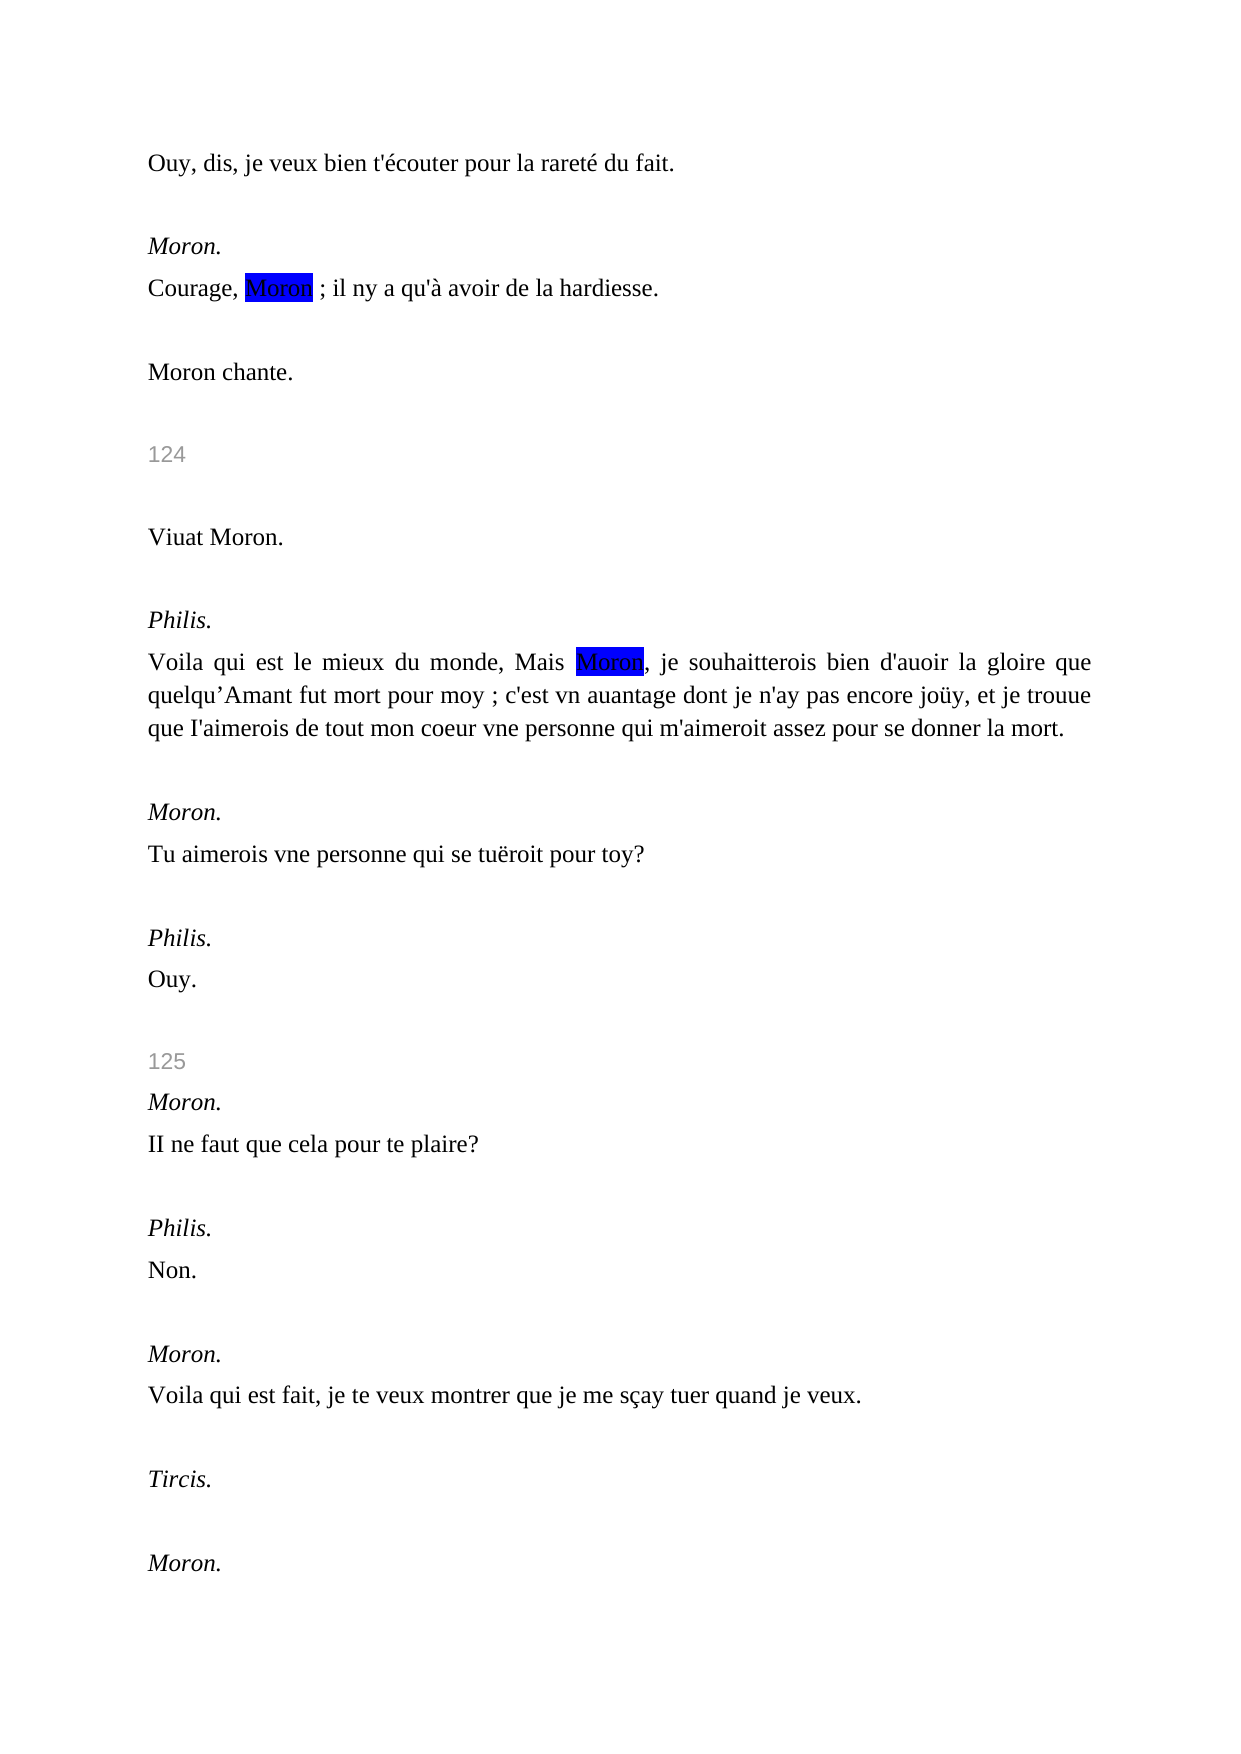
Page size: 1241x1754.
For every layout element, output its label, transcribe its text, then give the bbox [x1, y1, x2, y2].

text Voila qui est le mieux du monde, Mais Moron, je souhaitterois bien d'auoir la gloire que quelqu’Amant fut mort pour moy ; c'est vn auantage dont je n'ay pas encore joüy, et je trouue que I'aimerois de tout mon coeur vne personne qui m'aimeroit assez pour se donner la mort. [148, 647, 1093, 742]
text Moron. [148, 1548, 1093, 1577]
text Moron chante. [148, 357, 1093, 386]
text Tircis. [148, 1464, 1093, 1493]
text Tu aimerois vne personne qui se tuëroit pour toy? [148, 839, 1093, 868]
text Moron. [148, 1339, 1093, 1367]
text Moron. [148, 797, 1093, 826]
text Philis. [148, 605, 1093, 634]
text Voila qui est fait, je te veux montrer que je me sçay tuer quand je veux. [148, 1381, 1093, 1409]
text 124 [186, 441, 1093, 467]
text Philis. [148, 1213, 1093, 1242]
text 125 [186, 1048, 1093, 1075]
text Courage, Moron ; il ny a qu'à avoir de la hardiesse. [148, 273, 245, 302]
text Viuat Moron. [148, 522, 1093, 550]
text Ouy. [148, 964, 1093, 993]
text Ouy, dis, je veux bien t'écouter pour la rareté du fait. [148, 148, 1093, 176]
text Philis. [148, 923, 1093, 951]
text Non. [148, 1255, 1093, 1284]
text Moron. [148, 1087, 1093, 1116]
text Moron. [148, 231, 1093, 260]
text II ne faut que cela pour te plaire? [148, 1129, 1093, 1158]
text Courage, Moron ; il ny a qu'à avoir de la hardiesse. [313, 273, 1093, 302]
